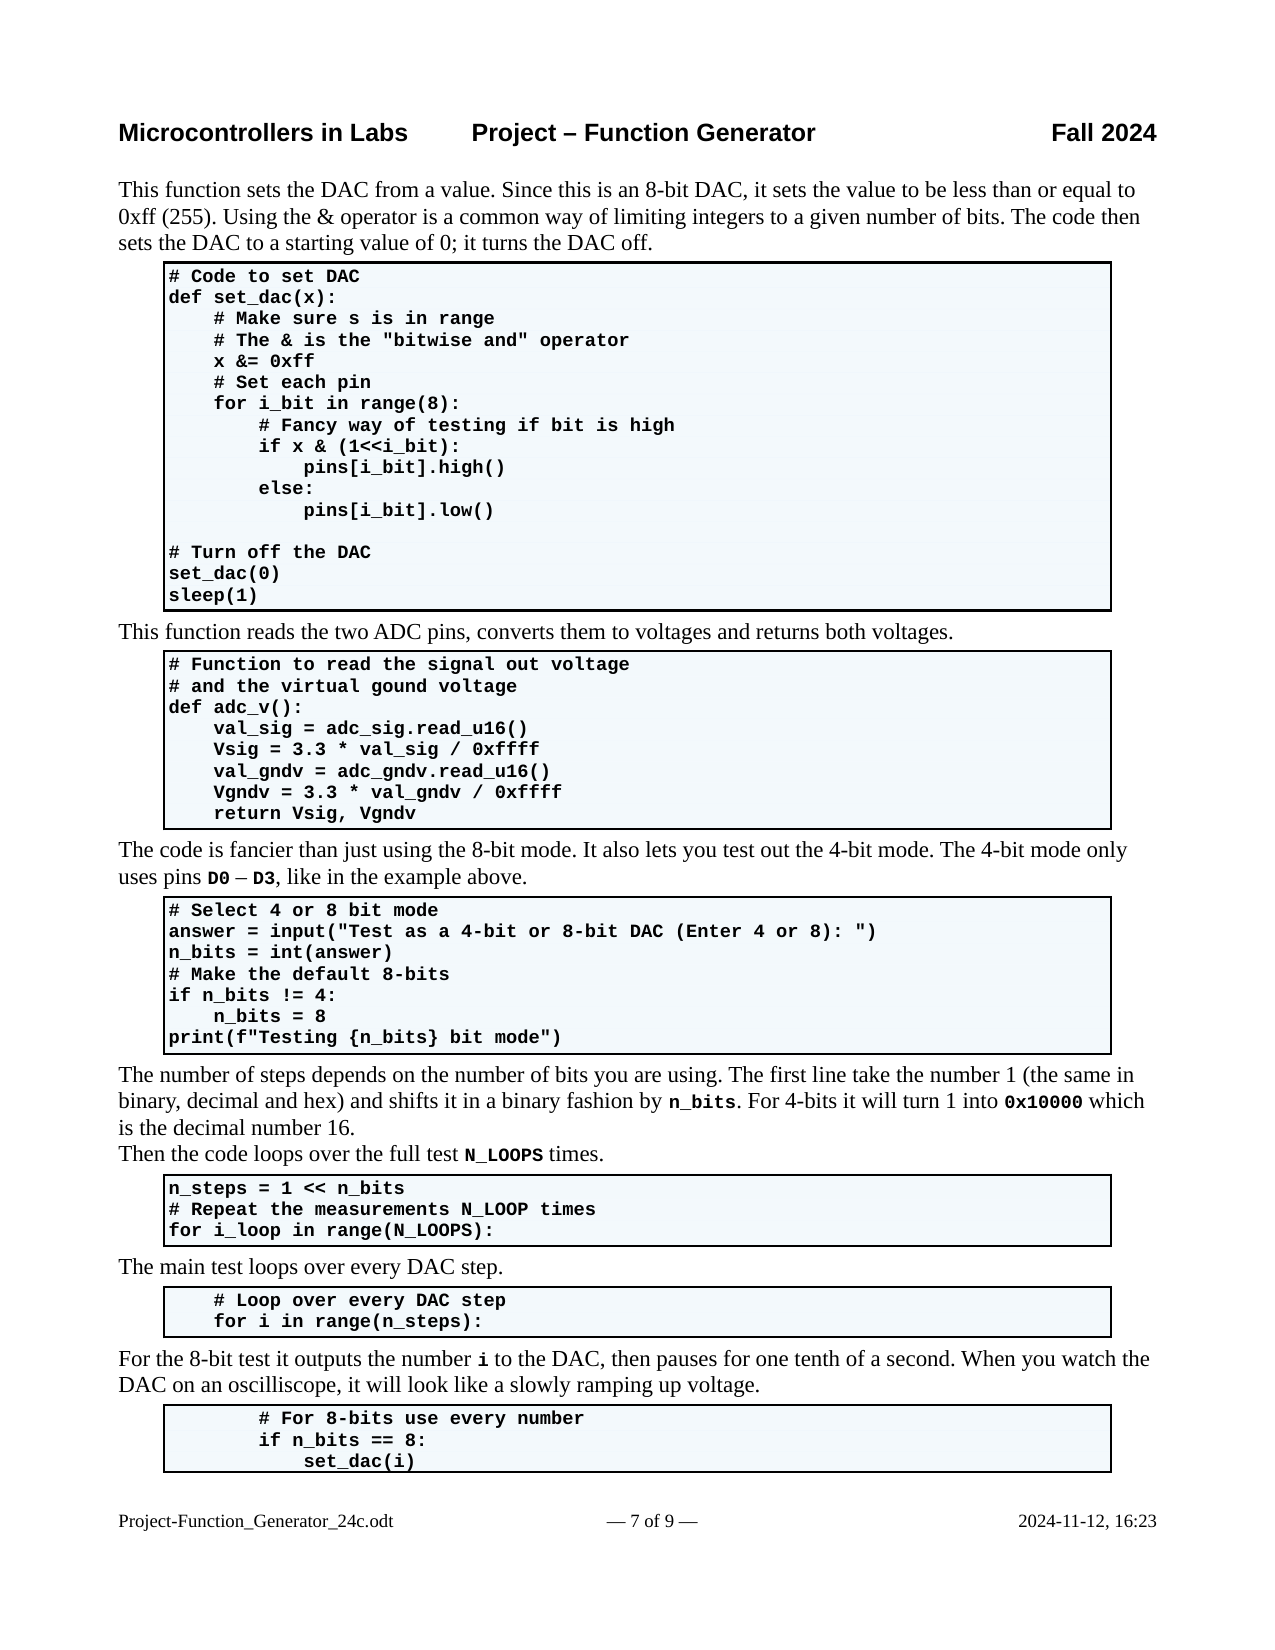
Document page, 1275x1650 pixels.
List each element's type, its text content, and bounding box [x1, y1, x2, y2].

text if x & (1<<i_bit): [165, 431, 1110, 453]
text answer = input("Test as a 4-bit or 8-bit DAC (Enter 4 or 8): ") [165, 917, 1110, 938]
text # Function to read the signal out voltage [165, 652, 1110, 671]
text The code is fancier than just using the 8-bit mode. It also lets you test out the 4-bit mode. The 4-bit mode only uses pins D0 – D3, like in the example above. [118, 836, 1157, 890]
text set_dac(i) [165, 1446, 1110, 1471]
text set_dac(0) [165, 559, 1110, 580]
text For the 8-bit test it outputs the number i to the DAC, then pauses for one tenth of a second. When you watch the DAC on an oscilliscope, it will look like a slowly ramping up voltage. [118, 1344, 1157, 1398]
text def adc_v(): [165, 693, 1110, 714]
text The number of steps depends on the number of bits you are using. The first line take the number 1 (the same in binary, decimal and hex) and shifts it in a binary fashion by n_bits. For 4-bits it will turn 1 into 0x10000 which is the decimal number 16. [118, 1061, 1157, 1140]
text return Vsig, Vgndv [165, 799, 1110, 828]
text n_bits = 8 [165, 1002, 1110, 1023]
text x &= 0xff [165, 346, 1110, 368]
text n_bits = int(answer) [165, 938, 1110, 959]
text # Loop over every DAC step [165, 1288, 1110, 1307]
text # Select 4 or 8 bit mode [165, 898, 1110, 917]
text sleep(1) [165, 580, 1110, 609]
text # Code to set DAC [165, 264, 1110, 283]
text for i_loop in range(N_LOOPS): [165, 1216, 1110, 1245]
text # Fancy way of testing if bit is high [165, 410, 1110, 431]
text # Make sure s is in range [165, 304, 1110, 325]
text Then the code loops over the full test N_LOOPS times. [118, 1140, 1157, 1167]
text # Repeat the measurements N_LOOP times [165, 1195, 1110, 1216]
text val_sig = adc_sig.read_u16() [165, 714, 1110, 735]
text # The & is the "bitwise and" operator [165, 325, 1110, 346]
text This function reads the two ADC pins, converts them to voltages and returns both voltages. [118, 618, 1157, 644]
text print(f"Testing {n_bits} bit mode") [165, 1023, 1110, 1053]
text # Make the default 8-bits [165, 959, 1110, 981]
text if n_bits == 8: [165, 1425, 1110, 1446]
text # and the virtual gound voltage [165, 671, 1110, 693]
text for i_bit in range(8): [165, 389, 1110, 410]
text The main test loops over every DAC step. [118, 1253, 1157, 1280]
text # For 8-bits use every number [165, 1406, 1110, 1425]
text pins[i_bit].low() [165, 495, 1110, 516]
text Vsig = 3.3 * val_sig / 0xffff [165, 735, 1110, 756]
text This function sets the DAC from a value. Since this is an 8-bit DAC, it sets the value to be less than or equal to 0xff (255). Using the & operator is a common way of limiting integers to a given number of bits. The code then sets the DAC to a starting value of 0; it turns the DAC off. [118, 176, 1157, 255]
text val_gndv = adc_gndv.read_u16() [165, 756, 1110, 778]
text Vgndv = 3.3 * val_gndv / 0xffff [165, 778, 1110, 799]
text # Turn off the DAC [165, 538, 1110, 559]
text if n_bits != 4: [165, 981, 1110, 1002]
text def set_dac(x): [165, 283, 1110, 304]
text for i in range(n_steps): [165, 1307, 1110, 1336]
text pins[i_bit].high() [165, 453, 1110, 474]
text else: [165, 474, 1110, 495]
text n_steps = 1 << n_bits [165, 1176, 1110, 1195]
text # Set each pin [165, 368, 1110, 389]
